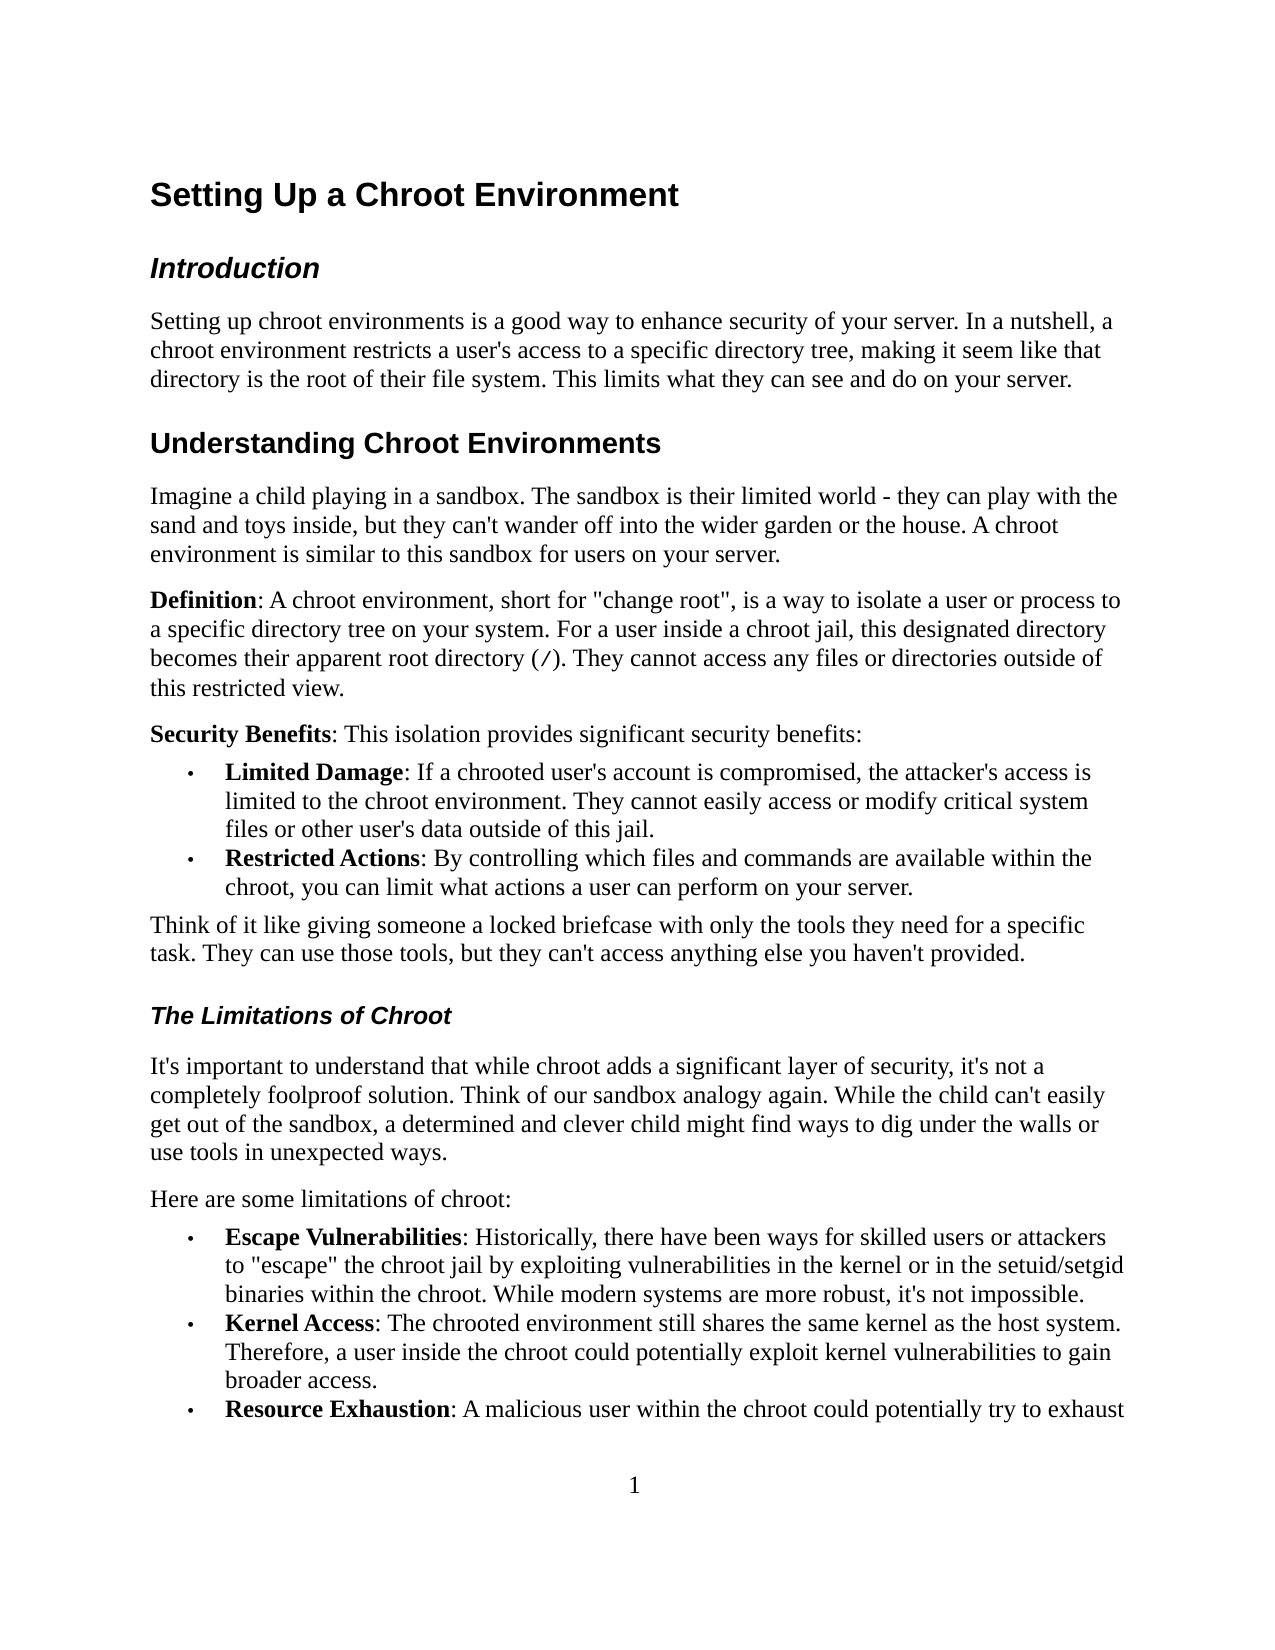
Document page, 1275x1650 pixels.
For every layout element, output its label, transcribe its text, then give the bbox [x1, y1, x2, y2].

list Resource Exhaustion: A malicious user within the chroot could potentially try to exhaust [187, 1394, 1125, 1423]
text Think of it like giving someone a locked briefcase with only the tools they need for a specific task. They can use those tools, but they can't access anything else you haven't provided. [150, 910, 1125, 967]
list Limited Damage: If a chrooted user's account is compromised, the attacker's access is limited to the chroot environment. They cannot easily access or modify critical system files or other user's data outside of this jail. [187, 757, 1125, 843]
text Imagine a child playing in a sandbox. The sandbox is their limited world - they can play with the sand and toys inside, but they can't wander off into the wider garden or the house. A chroot environment is similar to this sandbox for users on your server. [150, 481, 1125, 568]
text Security Benefits: This isolation provides significant security benefits: [150, 719, 1125, 748]
subtitle The Limitations of Chroot [150, 1001, 1125, 1030]
text Definition: A chroot environment, short for "change root", is a way to isolate a user or process to a specific directory tree on your system. For a user inside a chroot jail, this designated directory becomes their apparent root directory (/). They cannot access any files or directories outside of this restricted view. [150, 586, 1125, 701]
text Setting up chroot environments is a good way to enhance security of your server. In a nutshell, a chroot environment restricts a user's access to a specific directory tree, making it seem like that directory is the root of their file system. This limits what they can see and do on your server. [150, 306, 1125, 392]
text Here are some limitations of chroot: [150, 1184, 1125, 1213]
list Escape Vulnerabilities: Historically, there have been ways for skilled users or attackers to "escape" the chroot jail by exploiting vulnerabilities in the kernel or in the setuid/setgid binaries within the chroot. While modern systems are more robust, it's not impossible. [187, 1222, 1125, 1308]
list Kernel Access: The chrooted environment still shares the same kernel as the host system. Therefore, a user inside the chroot could potentially exploit kernel vulnerabilities to gain broader access. [187, 1308, 1125, 1394]
subtitle Introduction [150, 251, 1125, 285]
text It's important to understand that while chroot adds a significant layer of security, it's not a completely foolproof solution. Think of our sandbox analogy again. While the child can't easily get out of the sandbox, a determined and clever child might find ways to dig under the walls or use tools in unexpected ways. [150, 1051, 1125, 1166]
list Restricted Actions: By controlling which files and commands are available within the chroot, you can limit what actions a user can perform on your server. [187, 843, 1125, 901]
subtitle Understanding Chroot Environments [150, 426, 1125, 460]
subtitle Setting Up a Chroot Environment [150, 175, 1125, 214]
